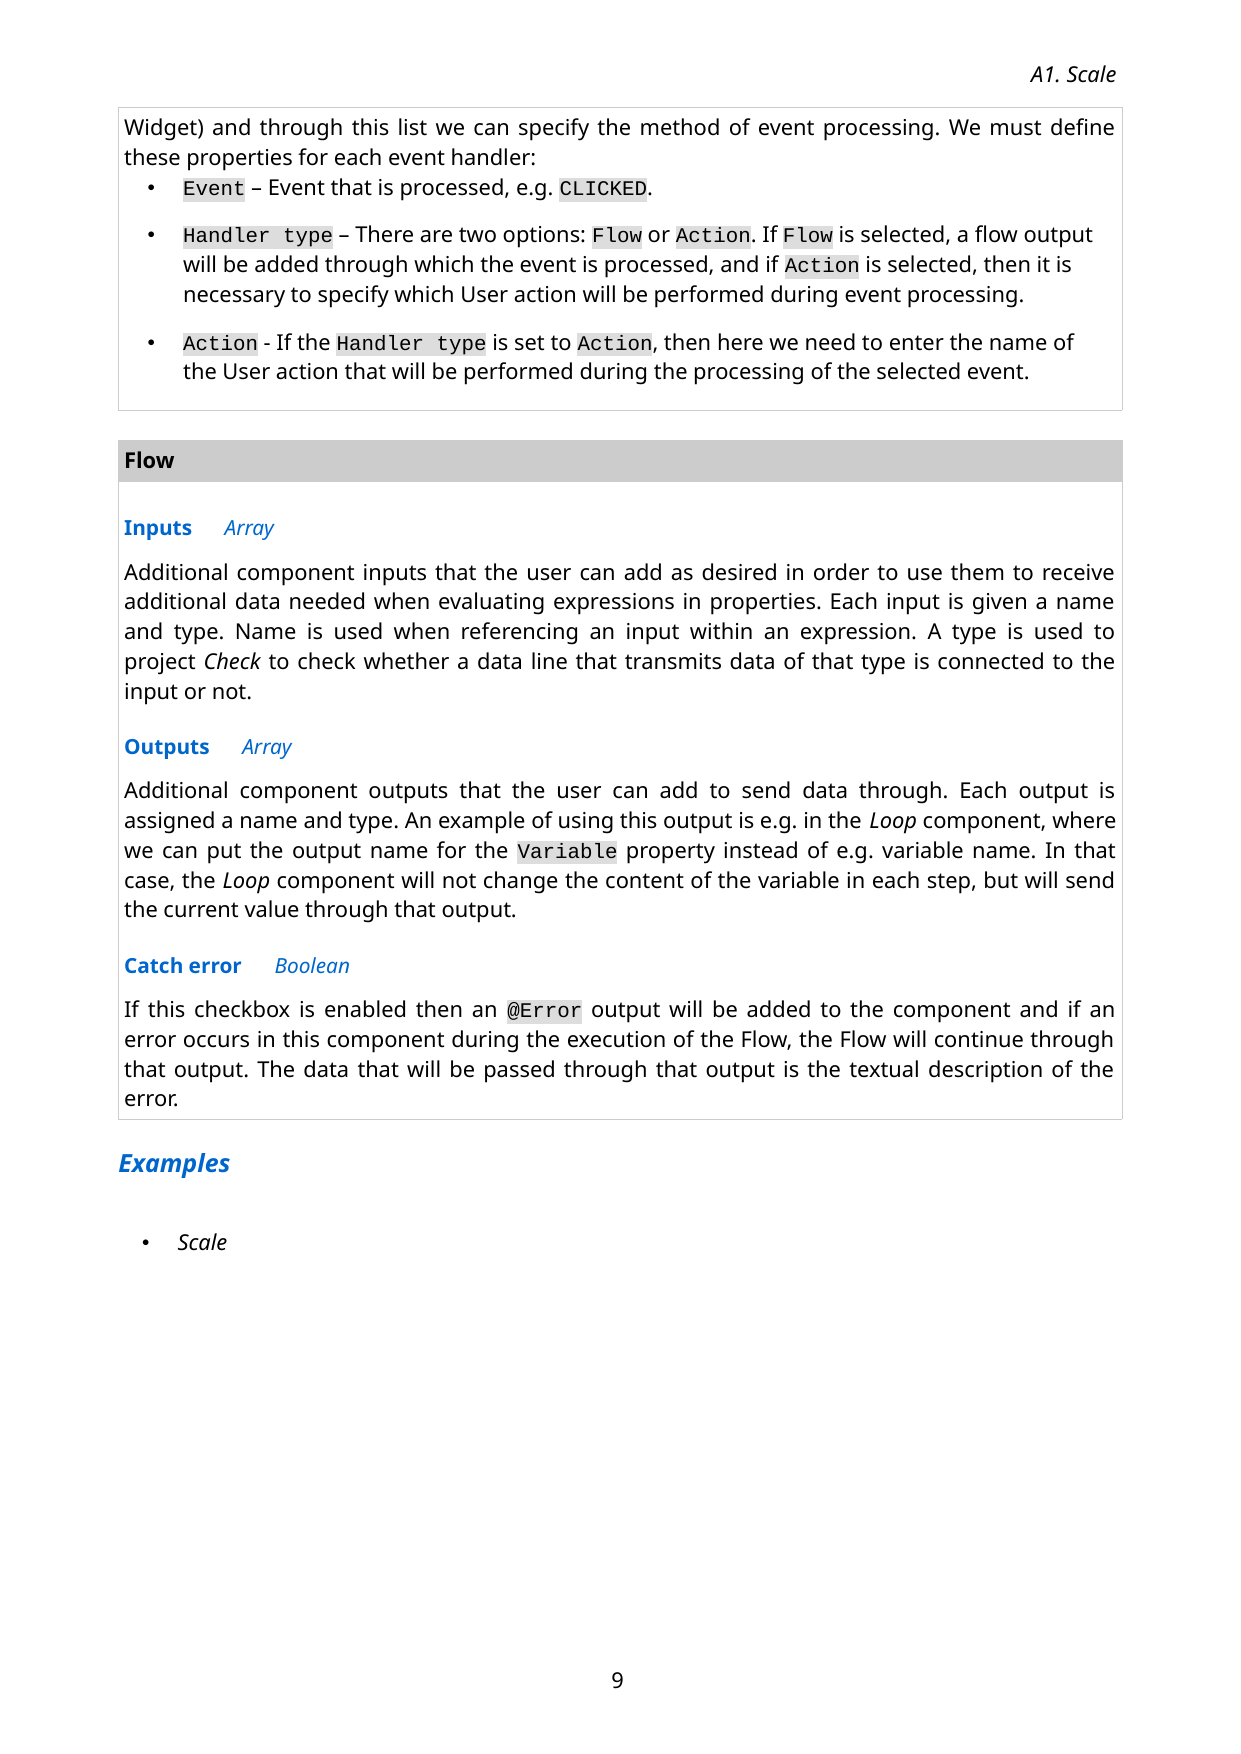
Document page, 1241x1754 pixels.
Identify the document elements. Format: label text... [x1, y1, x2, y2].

table_cell Inputs Array Additional component inputs that the user can add as desired in order to use them to receive additional data needed when evaluating expressions in properties. Each input is given a name and type. Name is used when referencing an input within an expression. A type is used to project Check to check whether a data line that transmits data of that type is connected to the input or not. Outputs Array Additional component outputs that the user can add to send data through. Each output is assigned a name and type. An example of using this output is e.g. in the Loop component, where we can put the output name for the Variable property instead of e.g. variable name. In that case, the Loop component will not change the content of the variable in each step, but will send the current value through that output. Catch error Boolean If this checkbox is enabled then an @Error output will be added to the component and if an error occurs in this component during the execution of the Flow, the Flow will continue through that output. The data that will be passed through that output is the textual description of the error. [119, 482, 1122, 1119]
table_header Flow [119, 441, 1122, 481]
subtitle Examples [118, 1146, 1122, 1179]
table_cell Widget) and through this list we can specify the method of event processing. We must define these properties for each event handler: Event – Event that is processed, e.g. CLICKED. Handler type – There are two options: Flow or Action. If Flow is selected, a flow output will be added through which the event is processed, and if Action is selected, then it is necessary to specify which User action will be performed during event processing. Action - If the Handler type is set to Action, then here we need to enter the name of the User action that will be performed during the processing of the selected event. [119, 108, 1122, 409]
list Scale [142, 1227, 1110, 1257]
